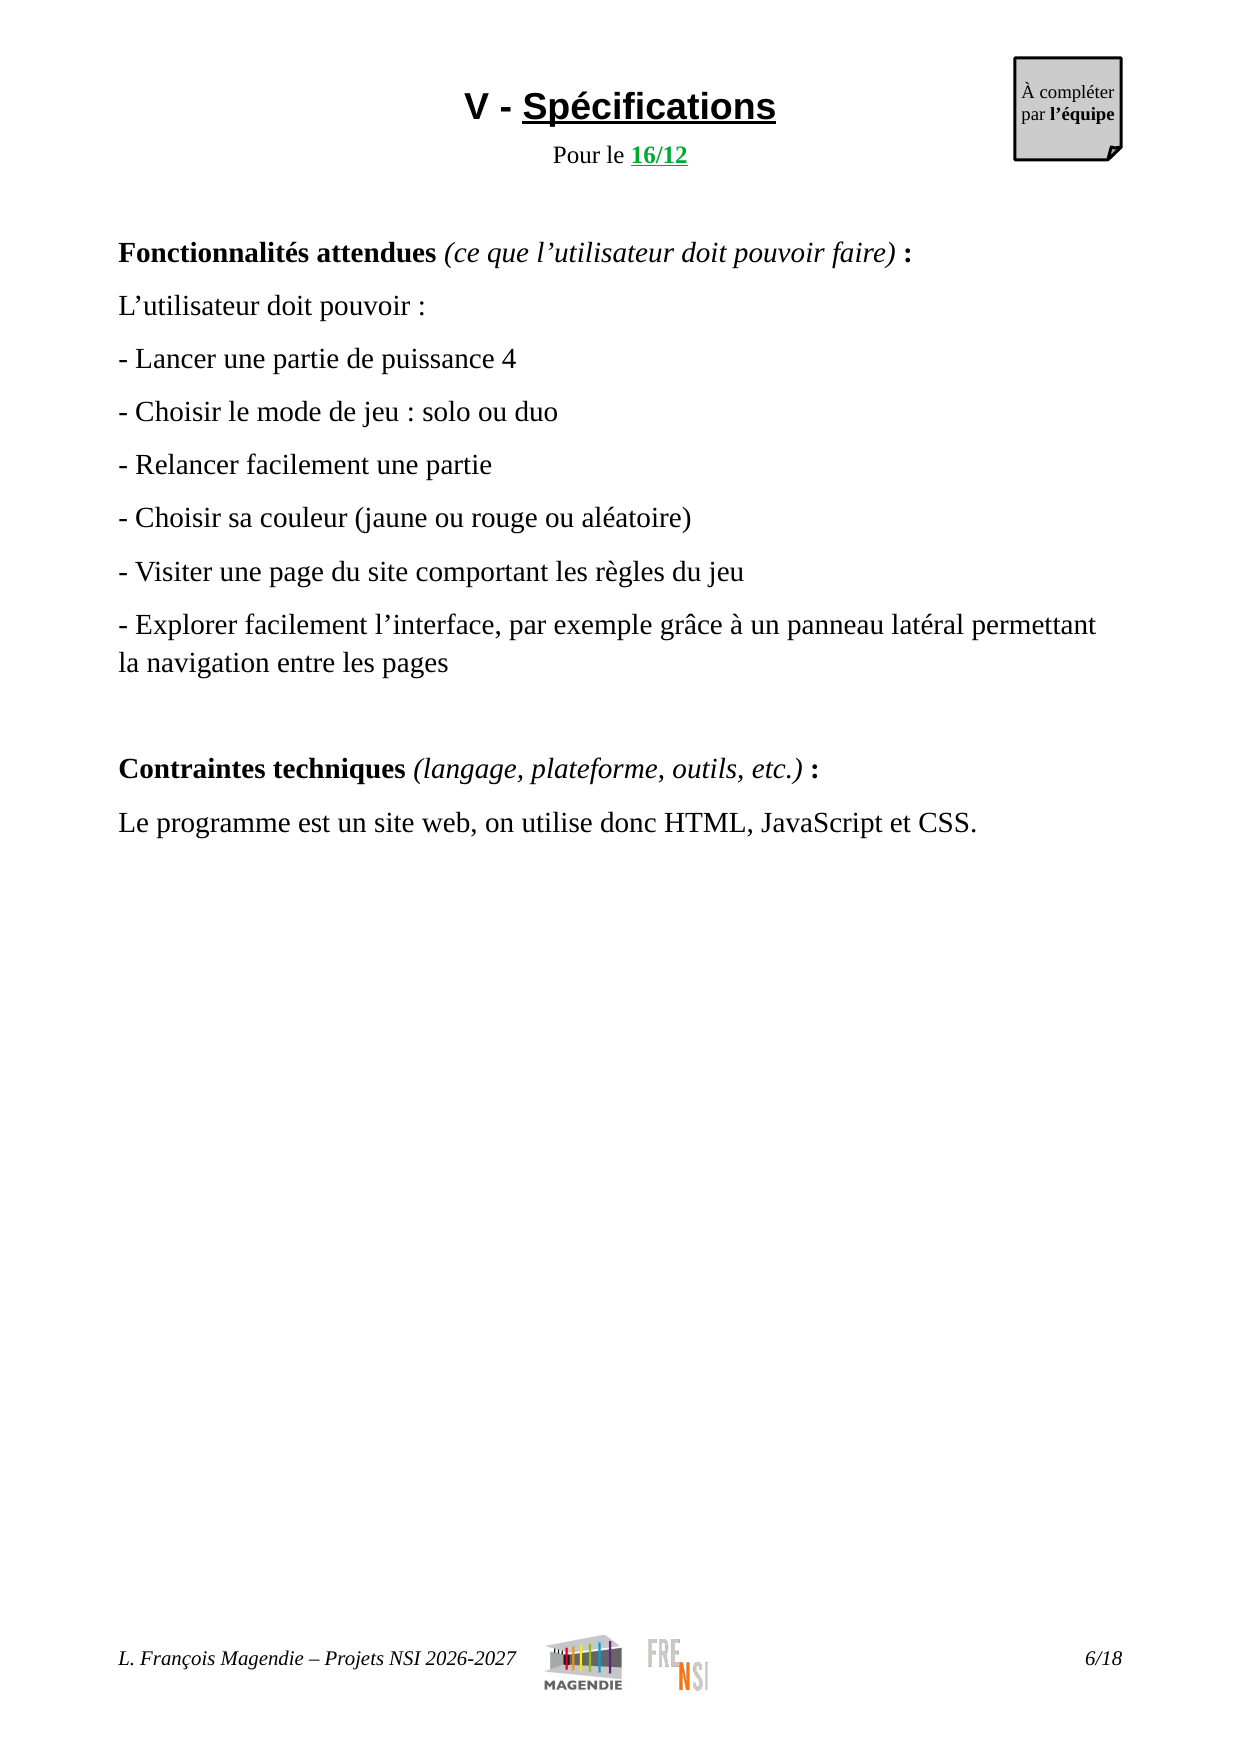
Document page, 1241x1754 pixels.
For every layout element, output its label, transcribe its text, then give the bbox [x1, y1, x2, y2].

picture [648, 1639, 708, 1691]
text - Visiter une page du site comportant les règles du jeu [118, 554, 1122, 587]
text - Relancer facilement une partie [118, 447, 1122, 481]
text - Choisir le mode de jeu : solo ou duo [118, 394, 1122, 428]
text - Explorer facilement l’interface, par exemple grâce à un panneau latéral permettant la navigation entre les pages [118, 607, 1122, 679]
text Pour le 16/12 [118, 140, 1122, 168]
text Fonctionnalités attendues (ce que l’utilisateur doit pouvoir faire) : [118, 235, 1122, 268]
text - Lancer une partie de puissance 4 [118, 341, 1122, 375]
text Contraintes techniques (langage, plateforme, outils, etc.) : [118, 752, 1122, 785]
subtitle Spécifications [118, 84, 1013, 127]
text Le programme est un site web, on utilise donc HTML, JavaScript et CSS. [118, 805, 1122, 838]
text - Choisir sa couleur (jaune ou rouge ou aléatoire) [118, 501, 1122, 534]
picture [532, 1635, 633, 1695]
text L’utilisateur doit pouvoir : [118, 288, 1122, 322]
